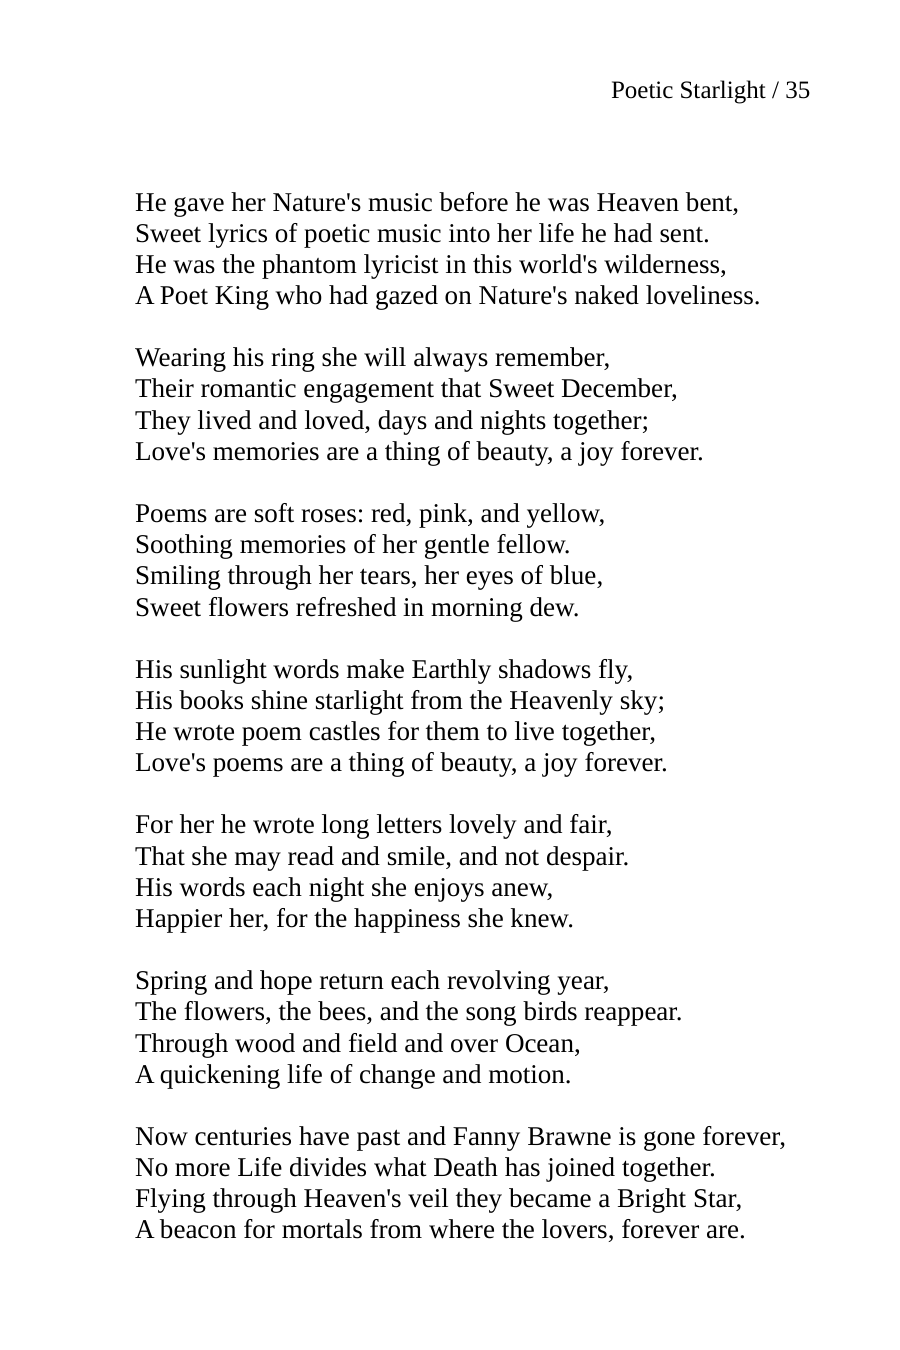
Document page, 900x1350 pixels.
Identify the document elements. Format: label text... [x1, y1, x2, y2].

text The flowers, the bees, and the song birds reappear. [135, 996, 810, 1027]
text No more Life divides what Death has joined together. [135, 1151, 810, 1182]
text Now centuries have past and Fanny Brawne is gone forever, [135, 1120, 810, 1151]
text Soothing memories of her gentle fellow. [135, 528, 810, 559]
text A Poet King who had gazed on Nature's naked loveliness. [135, 279, 810, 310]
text Love's poems are a thing of beauty, a joy forever. [135, 746, 810, 777]
text That she may read and smile, and not despair. [135, 840, 810, 871]
text Smiling through her tears, her eyes of blue, [135, 559, 810, 591]
text Love's memories are a thing of beauty, a joy forever. [135, 435, 810, 466]
text Wearing his ring she will always remember, [135, 341, 810, 373]
text His sunlight words make Earthly shadows fly, [135, 653, 810, 684]
text Spring and hope return each revolving year, [135, 964, 810, 996]
text His books shine starlight from the Heavenly sky; [135, 684, 810, 715]
text He wrote poem castles for them to live together, [135, 715, 810, 746]
text He was the phantom lyricist in this world's wilderness, [135, 248, 810, 279]
text A beacon for mortals from where the lovers, forever are. [135, 1213, 810, 1245]
text Flying through Heaven's veil they became a Bright Star, [135, 1182, 810, 1213]
text Sweet lyrics of poetic music into her life he had sent. [135, 217, 810, 248]
text Through wood and field and over Ocean, [135, 1027, 810, 1058]
text Poems are soft roses: red, pink, and yellow, [135, 497, 810, 528]
text They lived and loved, days and nights together; [135, 404, 810, 435]
text He gave her Nature's music before he was Heaven bent, [135, 186, 810, 217]
text Sweet flowers refreshed in morning dew. [135, 591, 810, 622]
text Their romantic engagement that Sweet December, [135, 373, 810, 404]
text His words each night she enjoys anew, [135, 871, 810, 902]
text For her he wrote long letters lovely and fair, [135, 809, 810, 840]
text A quickening life of change and motion. [135, 1058, 810, 1089]
text Happier her, for the happiness she knew. [135, 902, 810, 933]
